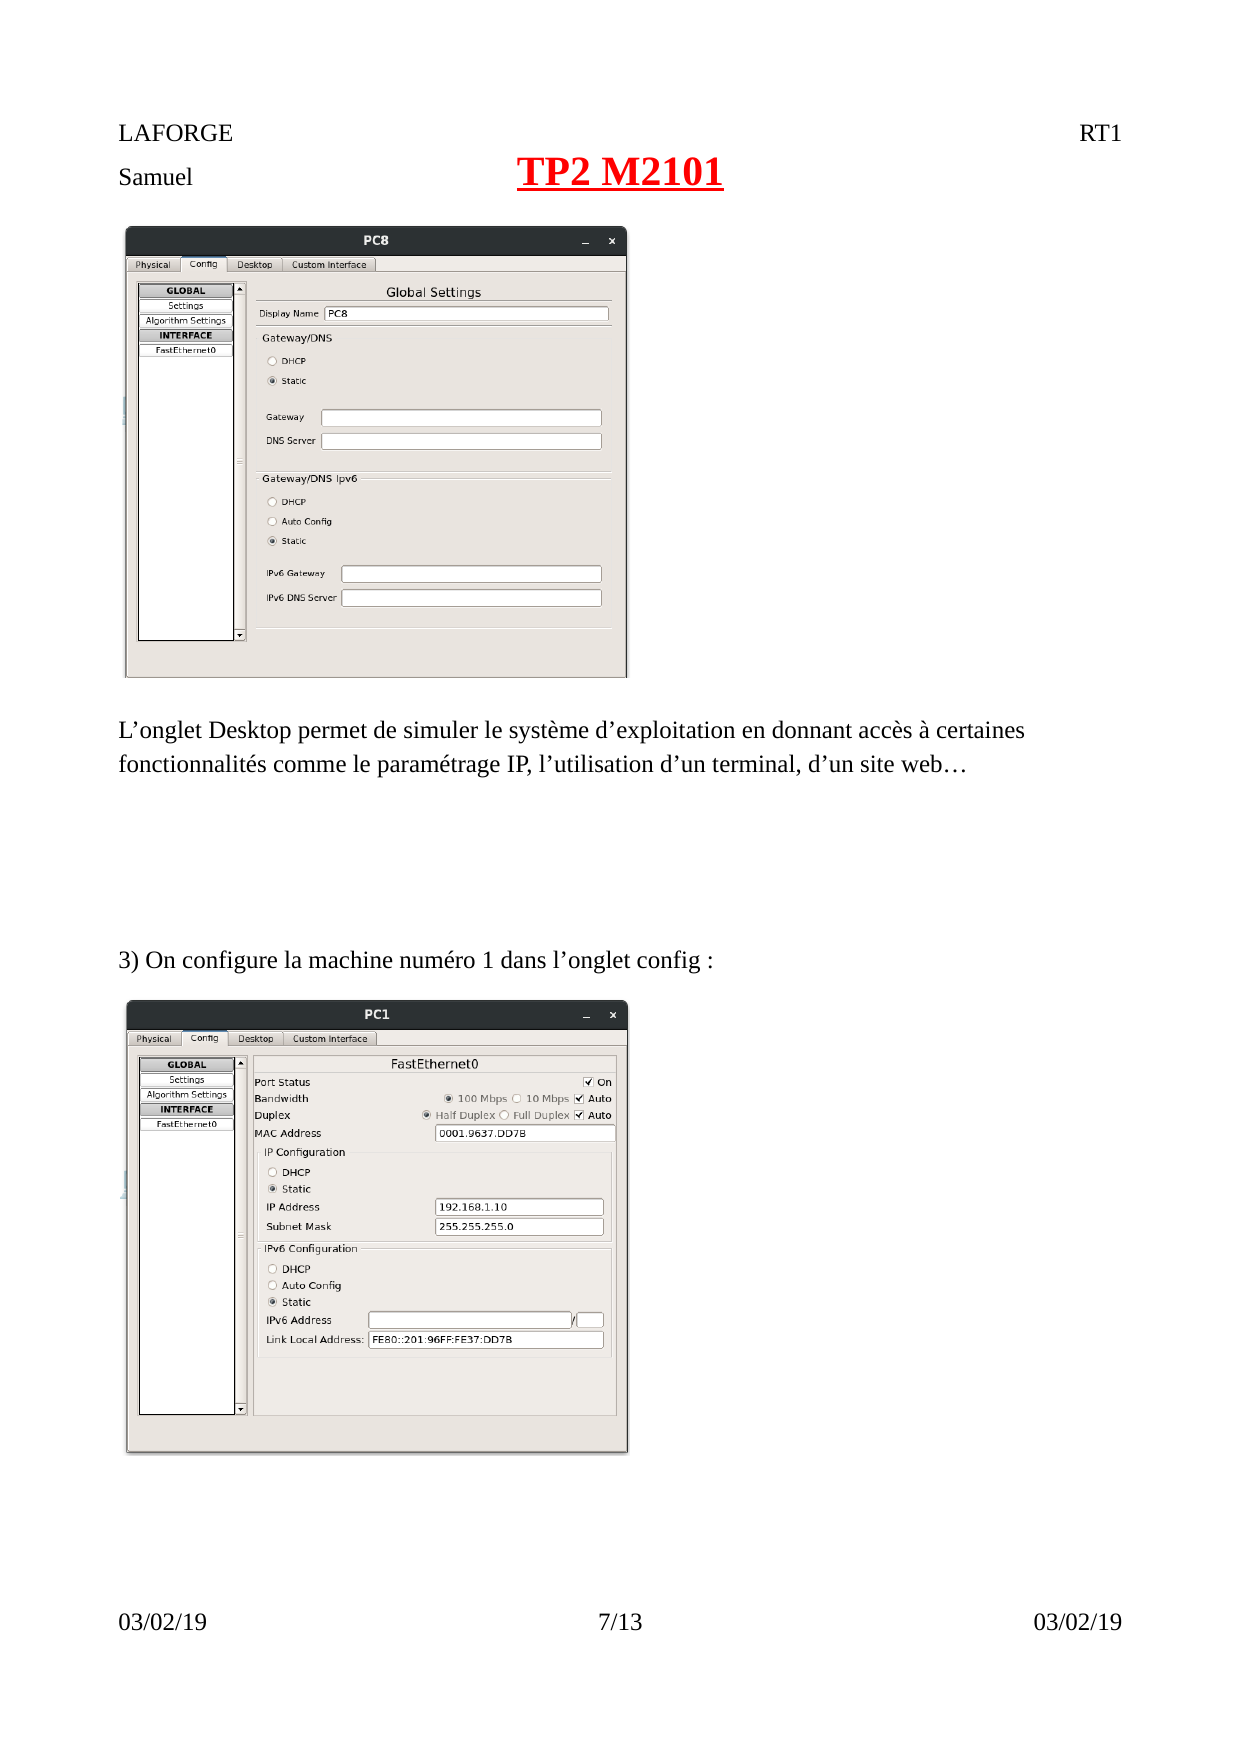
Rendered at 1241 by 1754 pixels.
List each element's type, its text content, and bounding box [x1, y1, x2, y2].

picture [122, 224, 631, 678]
text L’onglet Desktop permet de simuler le système d’exploitation en donnant accès à certaines fonctionnalités comme le paramétrage IP, l’utilisation d’un terminal, d’un site web… [118, 715, 1122, 778]
picture [119, 994, 630, 1456]
text 3) On configure la machine numéro 1 dans l’onglet config : [118, 946, 1122, 974]
